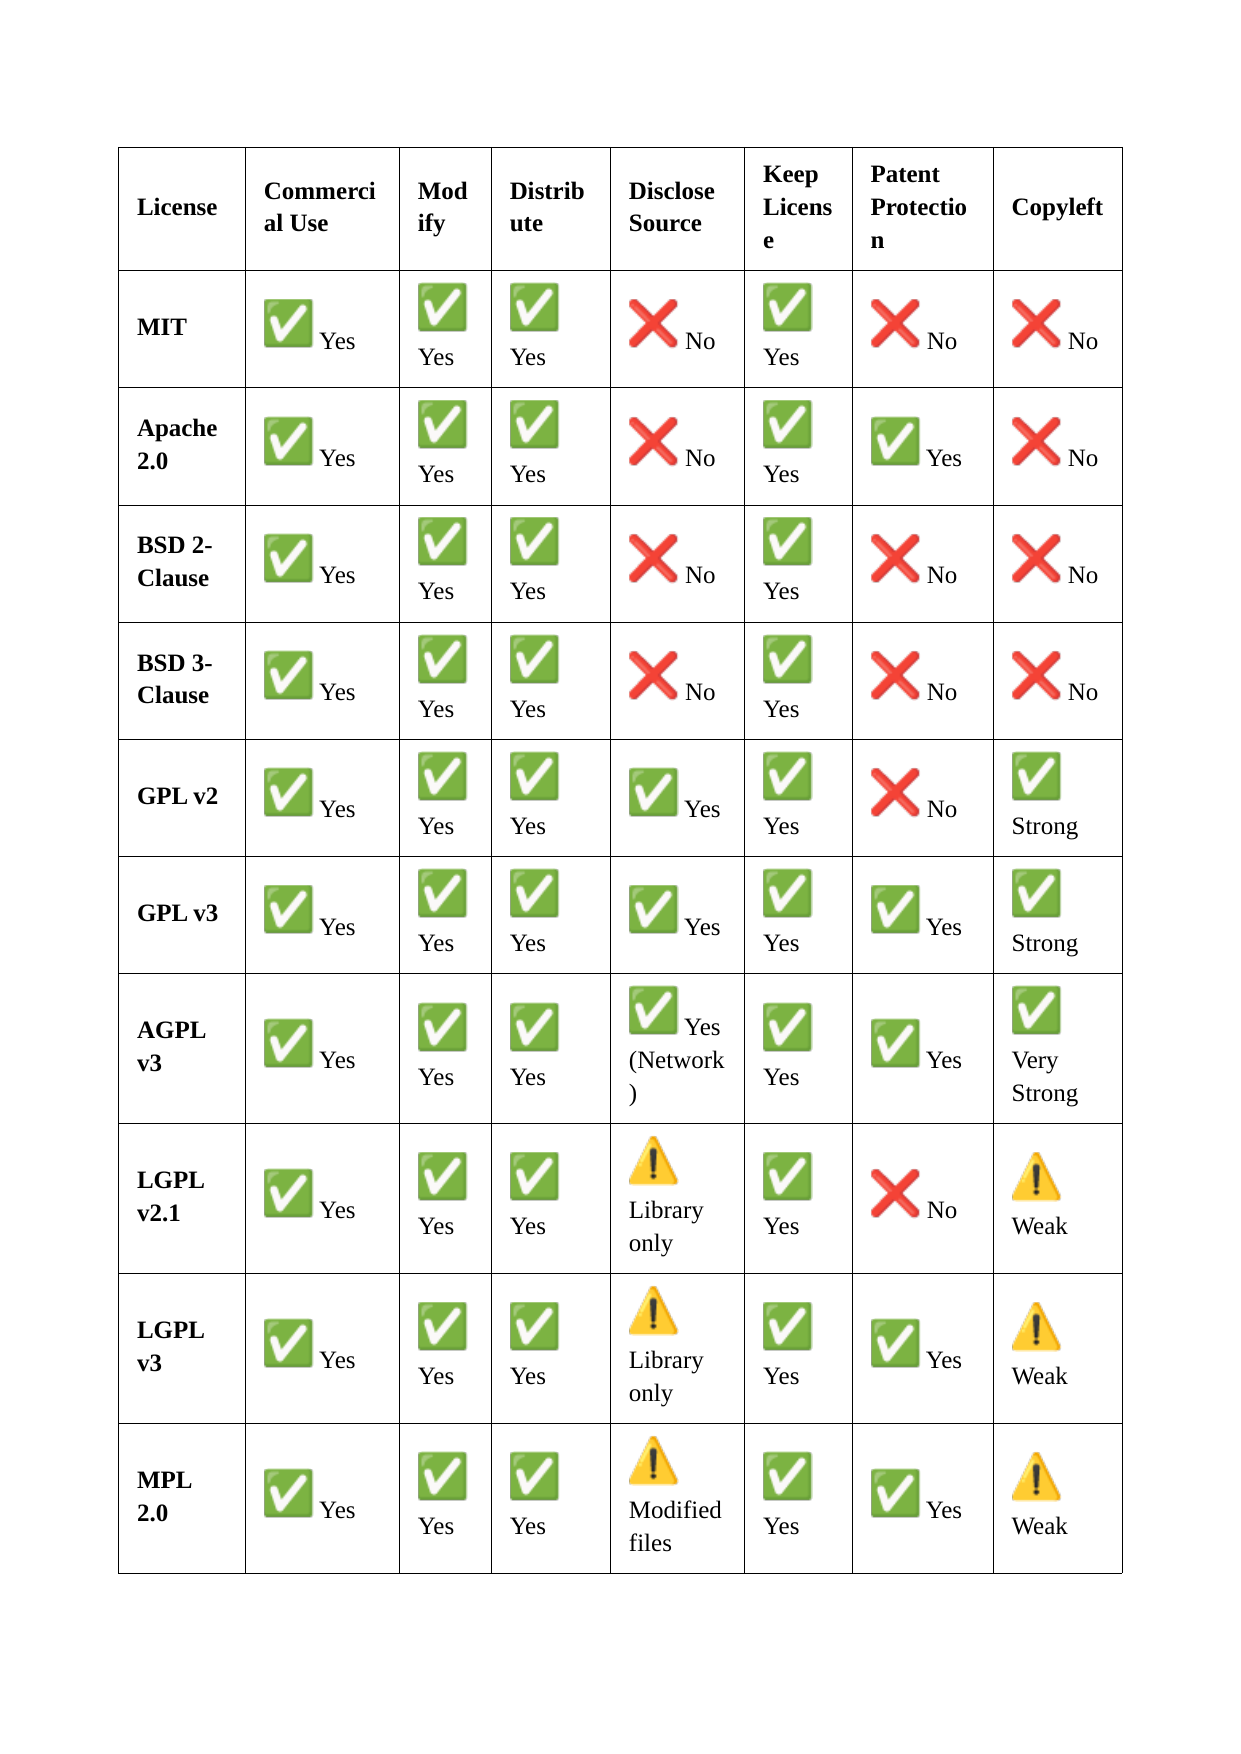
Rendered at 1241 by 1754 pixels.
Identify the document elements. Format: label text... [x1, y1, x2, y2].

picture [417, 634, 468, 685]
picture [509, 1002, 560, 1053]
table_cell GPL v2 [119, 740, 245, 856]
table_cell Weak [994, 1424, 1122, 1573]
picture [1011, 868, 1062, 919]
table_cell Yes [246, 1424, 399, 1573]
table_cell MIT [119, 271, 245, 387]
picture [1011, 1302, 1062, 1352]
picture [870, 885, 921, 935]
picture [762, 751, 813, 802]
table_cell Yes [492, 271, 610, 387]
picture [870, 416, 921, 467]
table_cell Yes (Network) [611, 974, 744, 1123]
table_cell Yes [246, 271, 399, 387]
table_cell Apache 2.0 [119, 388, 245, 504]
table_cell No [611, 506, 744, 622]
table_cell Yes [400, 857, 491, 973]
picture [870, 1168, 921, 1219]
table_cell Very Strong [994, 974, 1122, 1123]
table_cell GPL v3 [119, 857, 245, 973]
table_cell Yes [400, 623, 491, 739]
picture [263, 767, 314, 818]
table_cell Yes [492, 388, 610, 504]
table_cell Yes [745, 1424, 852, 1573]
table_header Disclose Source [611, 148, 744, 270]
picture [417, 1152, 468, 1202]
table_cell Yes [745, 271, 852, 387]
picture [762, 1152, 813, 1202]
picture [1011, 1451, 1062, 1502]
table_cell Yes [400, 974, 491, 1123]
table_cell Library only [611, 1274, 744, 1423]
table_cell Yes [492, 623, 610, 739]
table_cell LGPL v3 [119, 1274, 245, 1423]
picture [1011, 650, 1062, 701]
picture [263, 650, 314, 701]
table_cell Yes [611, 857, 744, 973]
picture [263, 416, 314, 467]
table_header Copyleft [994, 148, 1122, 270]
picture [1011, 416, 1062, 467]
picture [628, 1435, 679, 1486]
table_cell Yes [745, 623, 852, 739]
picture [263, 885, 314, 935]
picture [263, 1468, 314, 1519]
table_cell Yes [246, 857, 399, 973]
table_cell No [611, 623, 744, 739]
picture [509, 282, 560, 333]
table_cell No [994, 388, 1122, 504]
picture [509, 517, 560, 567]
table_cell Yes [745, 1274, 852, 1423]
picture [762, 634, 813, 685]
picture [509, 1451, 560, 1502]
table_header Distribute [492, 148, 610, 270]
table_cell Yes [492, 740, 610, 856]
table_header Patent Protection [853, 148, 993, 270]
picture [417, 868, 468, 919]
table_cell No [853, 506, 993, 622]
table_cell Modified files [611, 1424, 744, 1573]
table_cell No [853, 623, 993, 739]
table_header Commercial Use [246, 148, 399, 270]
table_cell Yes [745, 857, 852, 973]
picture [417, 400, 468, 450]
table_header Keep License [745, 148, 852, 270]
picture [762, 1302, 813, 1352]
table_cell Strong [994, 857, 1122, 973]
picture [762, 1002, 813, 1053]
table_cell Yes [492, 1124, 610, 1273]
table_cell Weak [994, 1274, 1122, 1423]
table_cell Weak [994, 1124, 1122, 1273]
picture [628, 1135, 679, 1186]
picture [509, 868, 560, 919]
table_cell No [994, 623, 1122, 739]
picture [870, 767, 921, 818]
picture [263, 1318, 314, 1369]
table_cell Yes [400, 506, 491, 622]
table_cell Yes [492, 1274, 610, 1423]
picture [263, 1168, 314, 1219]
table_cell No [611, 388, 744, 504]
table_cell Yes [246, 740, 399, 856]
picture [870, 299, 921, 349]
table_cell Yes [492, 506, 610, 622]
picture [870, 1318, 921, 1369]
picture [628, 1285, 679, 1336]
table_cell Yes [745, 506, 852, 622]
table_cell Yes [246, 974, 399, 1123]
table_cell Yes [400, 388, 491, 504]
picture [509, 751, 560, 802]
table_cell No [994, 271, 1122, 387]
table_cell No [853, 740, 993, 856]
picture [628, 533, 679, 584]
table_cell Yes [853, 1274, 993, 1423]
picture [417, 1451, 468, 1502]
picture [509, 634, 560, 685]
table_cell Yes [492, 1424, 610, 1573]
picture [263, 299, 314, 349]
table_cell Yes [853, 857, 993, 973]
picture [762, 517, 813, 567]
table_cell Yes [492, 857, 610, 973]
table_cell BSD 2-Clause [119, 506, 245, 622]
table_cell Strong [994, 740, 1122, 856]
picture [762, 1451, 813, 1502]
picture [628, 985, 679, 1036]
picture [762, 400, 813, 450]
table_cell Yes [853, 1424, 993, 1573]
picture [628, 650, 679, 701]
table_cell Yes [745, 1124, 852, 1273]
picture [762, 868, 813, 919]
table_cell Yes [246, 1274, 399, 1423]
table_cell Yes [853, 974, 993, 1123]
table_cell Library only [611, 1124, 744, 1273]
picture [628, 299, 679, 349]
picture [263, 533, 314, 584]
picture [628, 767, 679, 818]
picture [1011, 751, 1062, 802]
table_cell Yes [492, 974, 610, 1123]
picture [417, 517, 468, 567]
picture [762, 282, 813, 333]
picture [1011, 1152, 1062, 1202]
picture [628, 416, 679, 467]
table_cell Yes [400, 1424, 491, 1573]
table_cell BSD 3-Clause [119, 623, 245, 739]
picture [263, 1018, 314, 1069]
table_cell Yes [400, 1124, 491, 1273]
picture [1011, 299, 1062, 349]
table_cell Yes [745, 740, 852, 856]
table_cell Yes [246, 506, 399, 622]
picture [417, 1002, 468, 1053]
picture [509, 1152, 560, 1202]
picture [870, 1468, 921, 1519]
table_cell Yes [246, 623, 399, 739]
table_cell Yes [246, 388, 399, 504]
picture [1011, 533, 1062, 584]
table_cell Yes [745, 974, 852, 1123]
table_cell No [853, 1124, 993, 1273]
picture [1011, 985, 1062, 1036]
picture [870, 533, 921, 584]
table_cell No [611, 271, 744, 387]
table_cell Yes [853, 388, 993, 504]
table_cell Yes [246, 1124, 399, 1273]
table_cell MPL 2.0 [119, 1424, 245, 1573]
picture [417, 751, 468, 802]
table_cell Yes [400, 740, 491, 856]
table_cell Yes [400, 271, 491, 387]
table_cell LGPL v2.1 [119, 1124, 245, 1273]
picture [870, 1018, 921, 1069]
table_cell No [994, 506, 1122, 622]
picture [870, 650, 921, 701]
picture [417, 1302, 468, 1352]
picture [417, 282, 468, 333]
table_cell AGPL v3 [119, 974, 245, 1123]
picture [628, 885, 679, 935]
table_cell Yes [745, 388, 852, 504]
picture [509, 400, 560, 450]
table_header License [119, 148, 245, 270]
table_cell Yes [611, 740, 744, 856]
table_header Modify [400, 148, 491, 270]
table_cell Yes [400, 1274, 491, 1423]
picture [509, 1302, 560, 1352]
table_cell No [853, 271, 993, 387]
